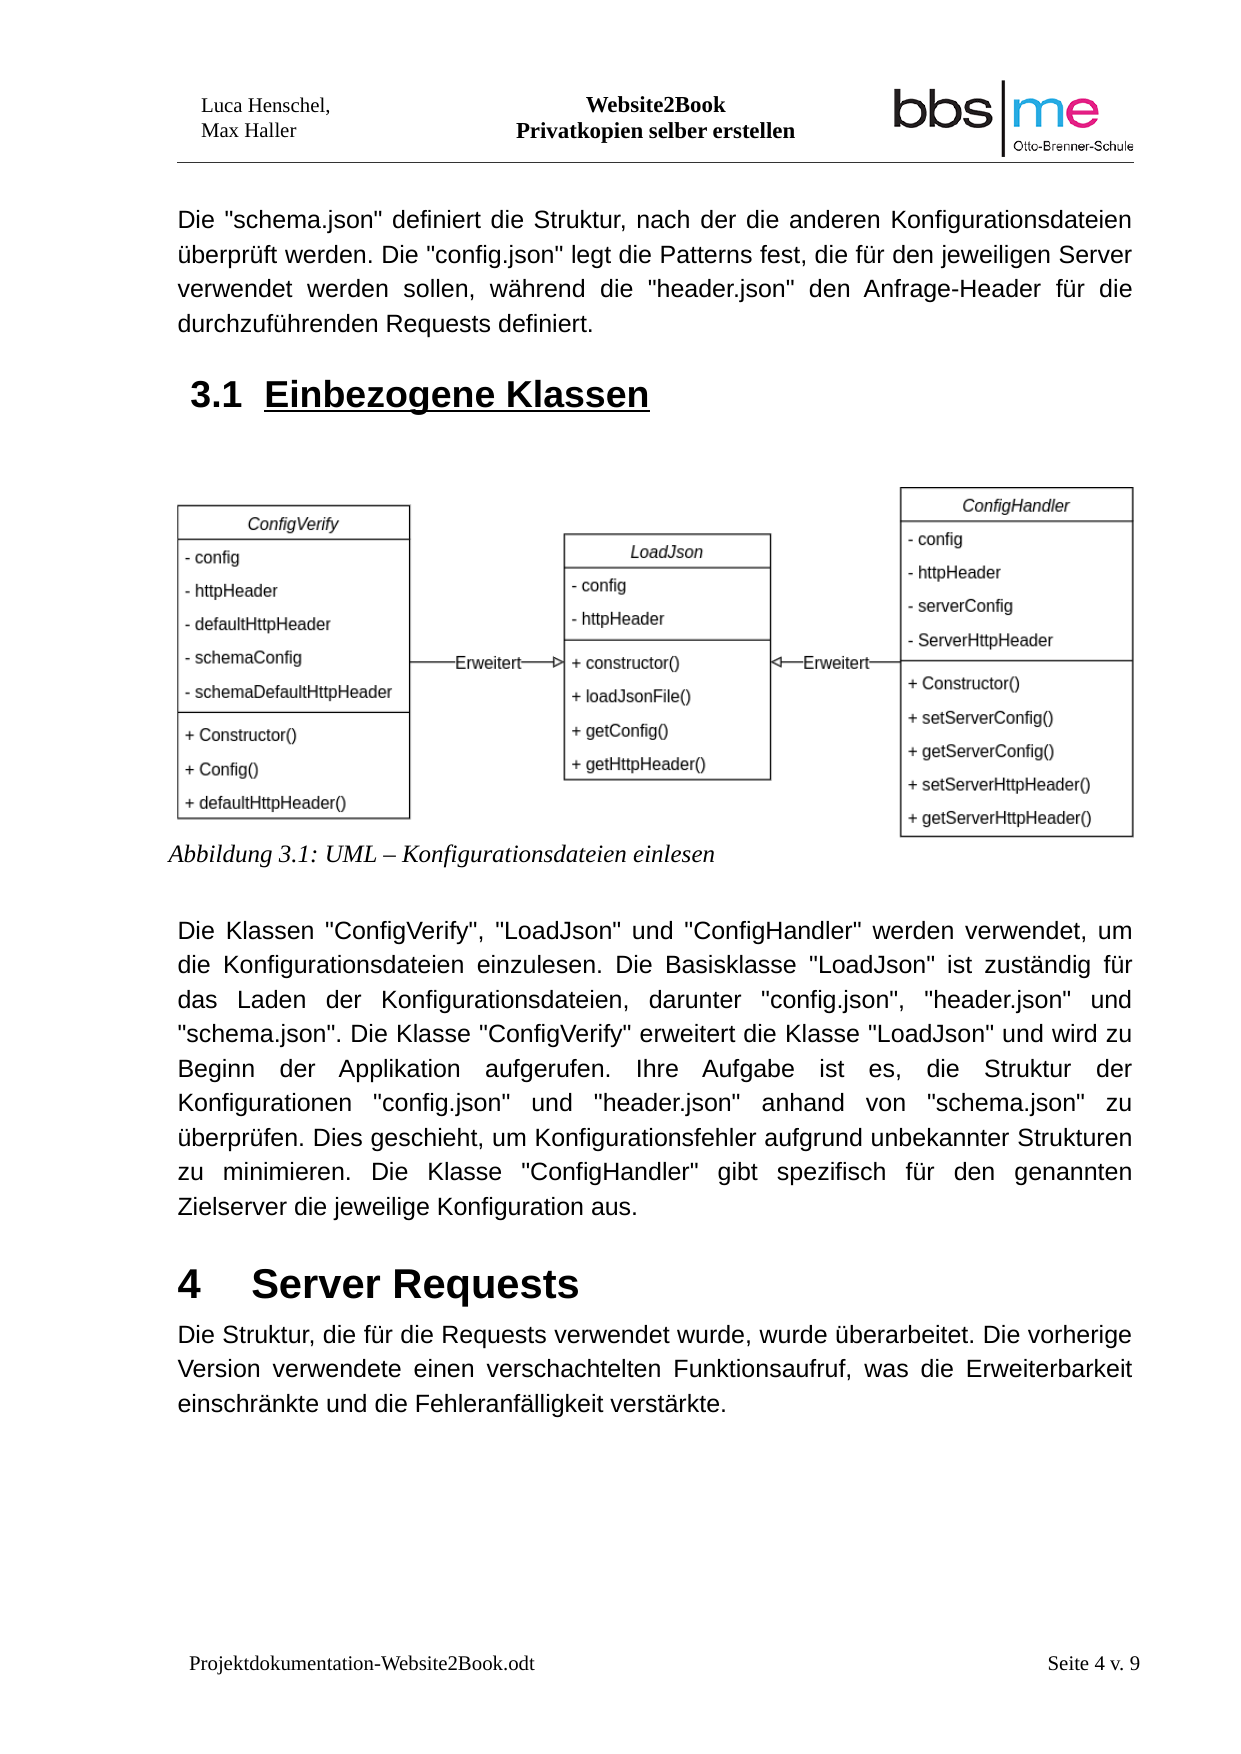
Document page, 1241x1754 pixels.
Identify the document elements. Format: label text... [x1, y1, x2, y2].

text Die "schema.json" definiert die Struktur, nach der die anderen Konfigurationsdateien überprüft werden. Die "config.json" legt die Patterns fest, die für den jeweiligen Server verwendet werden sollen, während die "header.json" den Anfrage-Header für die durchzuführenden Requests definiert. [177, 206, 1134, 338]
subtitle Einbezogene Klassen [190, 372, 1134, 416]
picture [894, 80, 1134, 157]
text Die Struktur, die für die Requests verwendet wurde, wurde überarbeitet. Die vorherige Version verwendete einen verschachtelten Funktionsaufruf, was die Erweiterbarkeit einschränkte und die Fehleranfälligkeit verstärkte. [177, 1320, 1134, 1417]
picture [177, 487, 1134, 839]
text Abbildung 3.1: UML – Konfigurationsdateien einlesen [168, 488, 1143, 867]
text Die Klassen "ConfigVerify", "LoadJson" und "ConfigHandler" werden verwendet, um die Konfigurationsdateien einzulesen. Die Basisklasse "LoadJson" ist zuständig für das Laden der Konfigurationsdateien, darunter "config.json", "header.json" und "schema.json". Die Klasse "ConfigVerify" erweitert die Klasse "LoadJson" und wird zu Beginn der Applikation aufgerufen. Ihre Aufgabe ist es, die Struktur der Konfigurationen "config.json" und "header.json" anhand von "schema.json" zu überprüfen. Dies geschieht, um Konfigurationsfehler aufgrund unbekannter Strukturen zu minimieren. Die Klasse "ConfigHandler" gibt spezifisch für den genannten Zielserver die jeweilige Konfiguration aus. [177, 916, 1134, 1220]
subtitle Server Requests [177, 1259, 1134, 1307]
